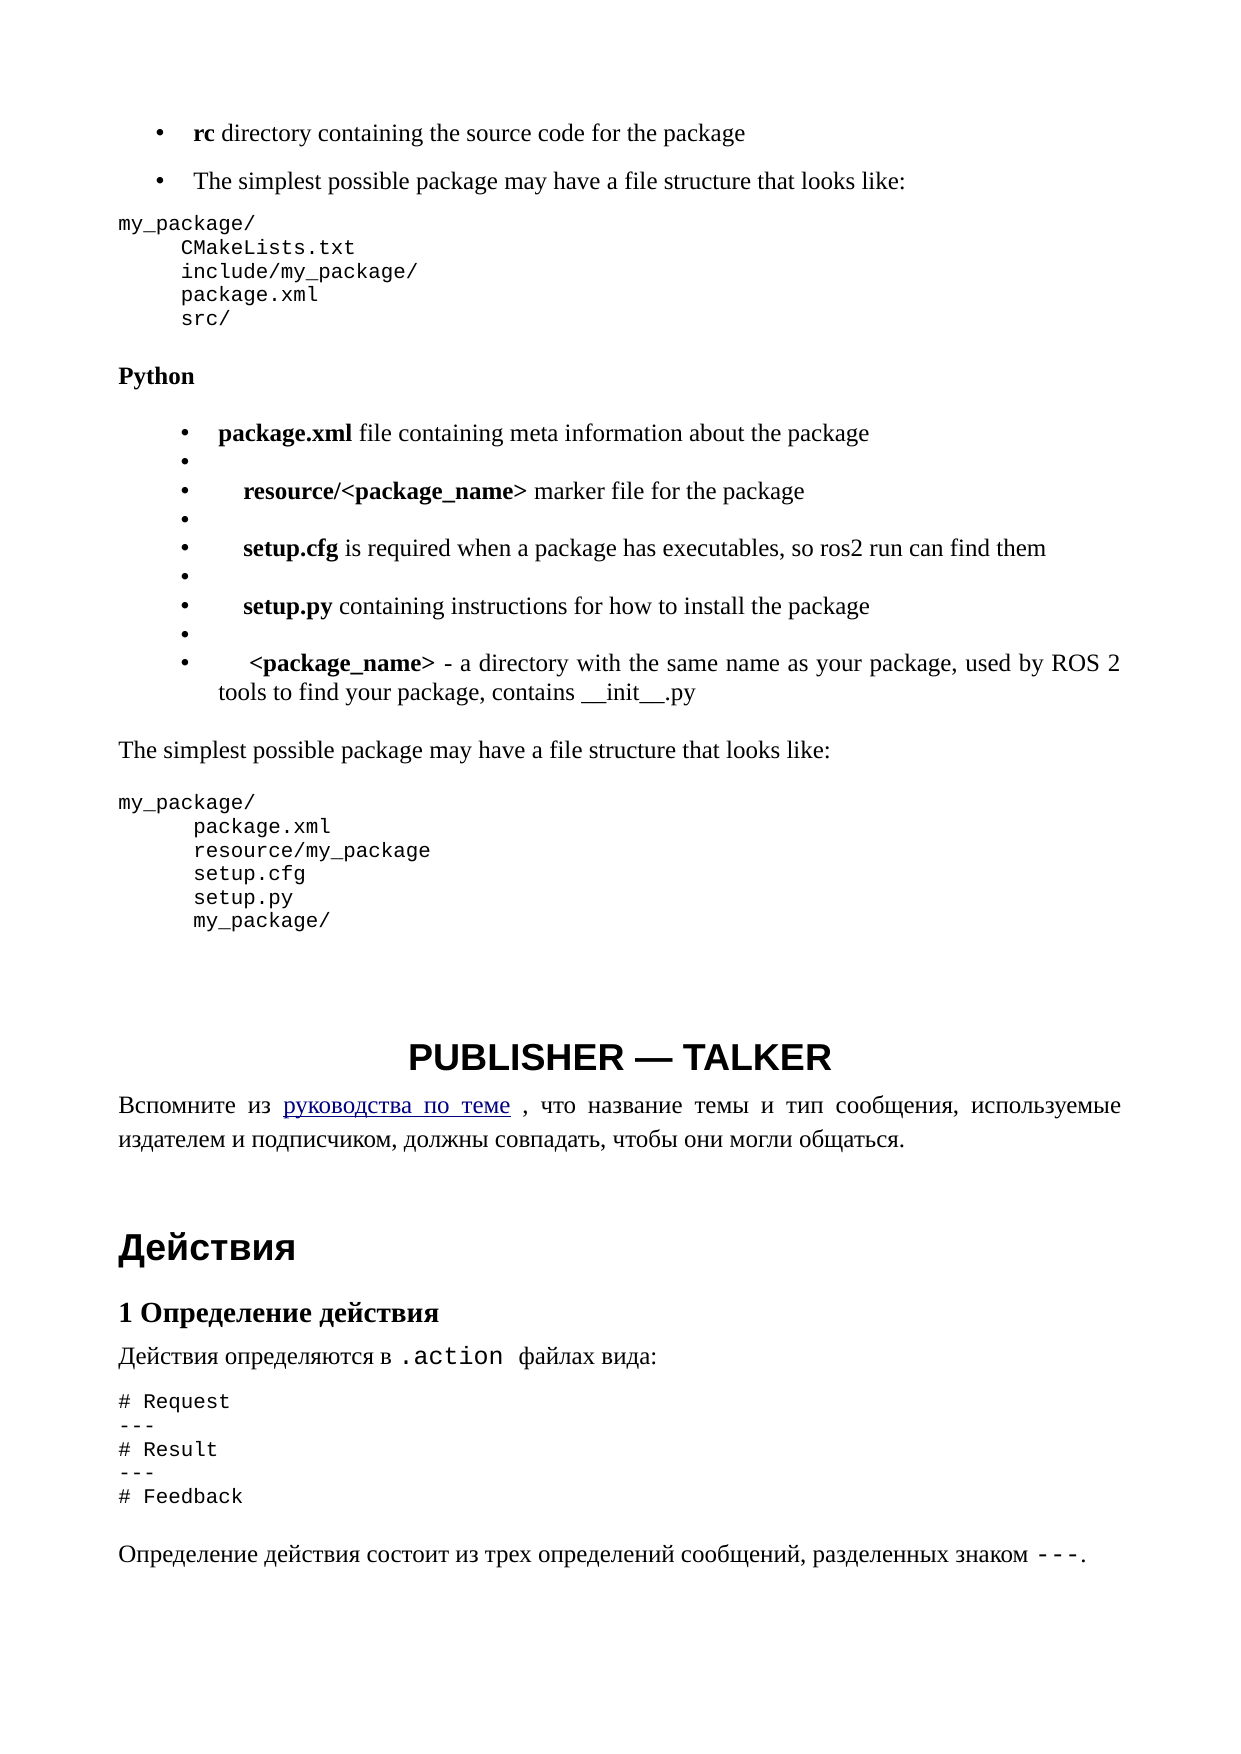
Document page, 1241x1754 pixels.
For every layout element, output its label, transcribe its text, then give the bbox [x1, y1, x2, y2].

text my_package/ [118, 792, 1122, 816]
text Действия определяются в .action файлах вида: [118, 1341, 1122, 1372]
text The simplest possible package may have a file structure that looks like: [118, 735, 1122, 763]
list setup.py containing instructions for how to install the package [181, 591, 1122, 620]
text CMakeLists.txt [118, 237, 1122, 261]
text # Request [118, 1391, 1122, 1415]
text resource/my_package [118, 839, 1122, 863]
text Определение действия состоит из трех определений сообщений, разделенных знаком ---. [118, 1539, 1122, 1570]
list <package_name> - a directory with the same name as your package, used by ROS 2 tools to find your package, contains __init__.py [181, 648, 1122, 706]
text src/ [118, 308, 1122, 332]
text setup.py [118, 887, 1122, 911]
subtitle Действия [118, 1225, 1122, 1268]
text setup.cfg [118, 863, 1122, 887]
text Вспомните из руководства по теме , что название темы и тип сообщения, используемые издателем и подписчиком, должны совпадать, чтобы они могли общаться. [118, 1091, 1122, 1152]
text my_package/ [118, 911, 1122, 934]
text --- [118, 1415, 1122, 1439]
list setup.cfg is required when a package has executables, so ros2 run can find them [181, 533, 1122, 562]
text # Feedback­ [118, 1486, 1122, 1510]
text package.xml [118, 816, 1122, 839]
text package.xml [118, 284, 1122, 308]
text # Result [118, 1439, 1122, 1462]
subtitle PUBLISHER — TALKER [118, 1035, 1122, 1078]
list The simplest possible package may have a file structure that looks like: [156, 166, 1122, 194]
text Python [118, 361, 1122, 390]
subtitle 1 Определение действия [118, 1295, 1122, 1329]
text --- [118, 1462, 1122, 1486]
list resource/<package_name> marker file for the package [181, 476, 1122, 505]
list rc directory containing the source code for the package [156, 118, 1122, 147]
text my_package/ [118, 213, 1122, 237]
text include/my_package/ [118, 261, 1122, 284]
list package.xml file containing meta information about the package [181, 418, 1122, 447]
